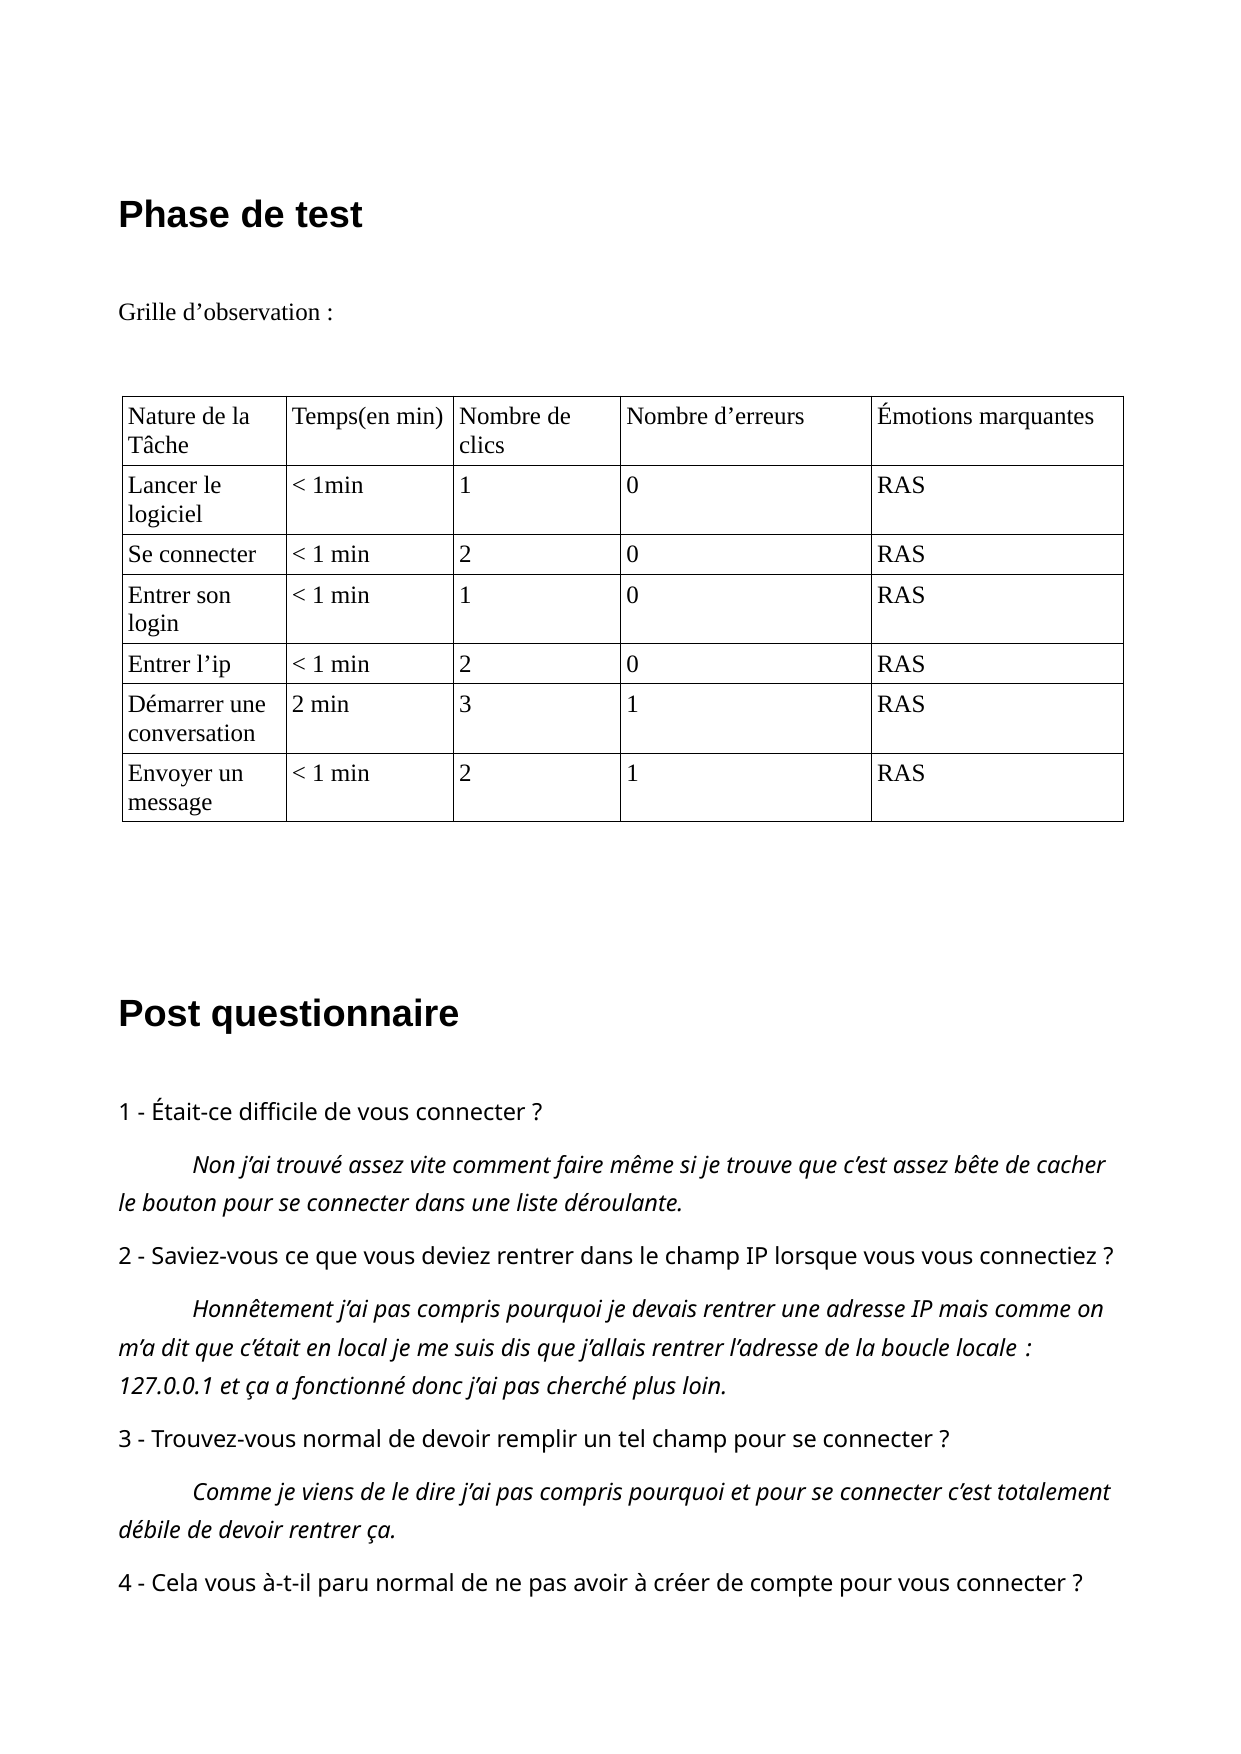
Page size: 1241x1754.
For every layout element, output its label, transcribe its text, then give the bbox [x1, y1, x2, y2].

text Comme je viens de le dire j’ai pas compris pourquoi et pour se connecter c’est totalement débile de devoir rentrer ça. [118, 1475, 1122, 1545]
table_cell 2 [454, 535, 620, 574]
table_cell Démarrer une conversation [123, 684, 286, 752]
table_cell RAS [872, 644, 1123, 683]
table_cell < 1 min [287, 535, 453, 574]
table_header Temps(en min) [287, 397, 453, 464]
subtitle Phase de test [118, 192, 1122, 236]
table_cell Envoyer un message [123, 754, 286, 821]
table_cell 2 min [287, 684, 453, 752]
table_cell RAS [872, 575, 1123, 643]
table_cell RAS [872, 535, 1123, 574]
table_cell 0 [621, 466, 871, 534]
table_cell Lancer le logiciel [123, 466, 286, 534]
text 2 - Saviez-vous ce que vous deviez rentrer dans le champ IP lorsque vous vous connectiez ? [118, 1240, 1122, 1272]
table_cell 1 [454, 575, 620, 643]
text 3 - Trouvez-vous normal de devoir remplir un tel champ pour se connecter ? [118, 1422, 1122, 1454]
table_cell Entrer son login [123, 575, 286, 643]
table_cell 0 [621, 535, 871, 574]
table_cell RAS [872, 684, 1123, 752]
table_cell < 1 min [287, 644, 453, 683]
table_cell 1 [454, 466, 620, 534]
table_header Nombre d’erreurs [621, 397, 871, 464]
text 4 - Cela vous à-t-il paru normal de ne pas avoir à créer de compte pour vous connecter ? [118, 1566, 1122, 1598]
table_cell Entrer l’ip [123, 644, 286, 683]
table_header Nature de la Tâche [123, 397, 286, 464]
subtitle Post questionnaire [118, 990, 1122, 1034]
table_cell < 1 min [287, 754, 453, 821]
table_cell 0 [621, 644, 871, 683]
table_cell < 1min [287, 466, 453, 534]
table_cell RAS [872, 466, 1123, 534]
table_cell 2 [454, 754, 620, 821]
text Grille d’observation : [118, 297, 1122, 326]
table_cell < 1 min [287, 575, 453, 643]
table_header Émotions marquantes [872, 397, 1123, 464]
table_cell 2 [454, 644, 620, 683]
text Non j’ai trouvé assez vite comment faire même si je trouve que c’est assez bête de cacher le bouton pour se connecter dans une liste déroulante. [118, 1148, 1122, 1219]
table_header Nombre de clics [454, 397, 620, 464]
table_cell 3 [454, 684, 620, 752]
table_cell Se connecter [123, 535, 286, 574]
table_cell 1 [621, 684, 871, 752]
table_cell RAS [872, 754, 1123, 821]
table_cell 1 [621, 754, 871, 821]
text Honnêtement j’ai pas compris pourquoi je devais rentrer une adresse IP mais comme on m’a dit que c’était en local je me suis dis que j’allais rentrer l’adresse de la boucle locale : 127.0.0.1 et ça a fonctionné donc j’ai pas cherché plus loin. [118, 1293, 1122, 1401]
table_cell 0 [621, 575, 871, 643]
text 1 - Était-ce difficile de vous connecter ? [118, 1096, 1122, 1127]
